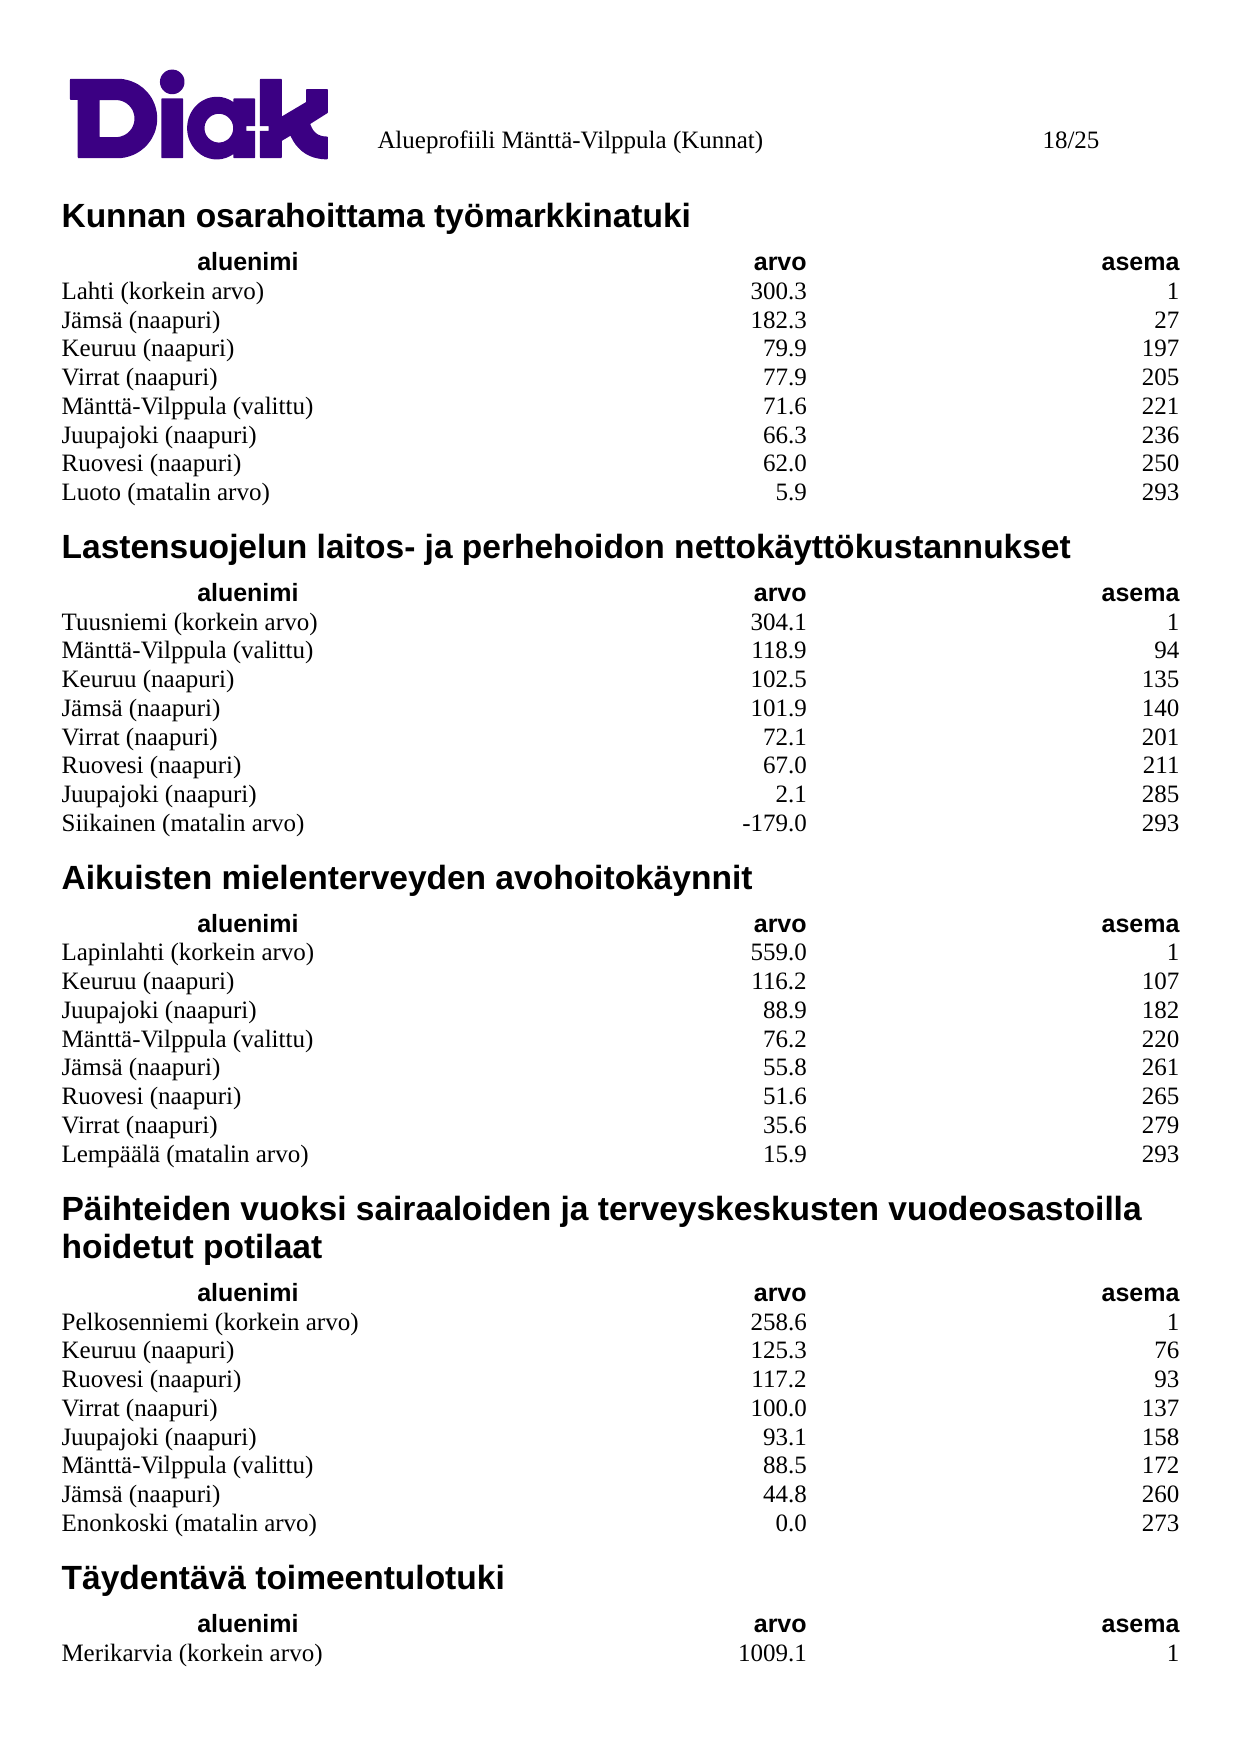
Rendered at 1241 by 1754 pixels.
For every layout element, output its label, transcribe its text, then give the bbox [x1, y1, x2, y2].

table_cell Keuruu (naapuri) [61, 966, 434, 995]
table_cell Juupajoki (naapuri) [61, 995, 434, 1024]
subtitle Päihteiden vuoksi sairaaloiden ja terveyskeskusten vuodeosastoilla hoidetut potilaat [61, 1188, 1179, 1266]
table_cell Pelkosenniemi (korkein arvo) [61, 1307, 434, 1336]
table_cell Mänttä-Vilppula (valittu) [61, 1451, 434, 1479]
table_cell Keuruu (naapuri) [61, 1336, 434, 1364]
table_cell 182.3 [434, 305, 806, 333]
table_cell 221 [806, 391, 1179, 420]
table_cell 76.2 [434, 1024, 806, 1052]
table_cell 205 [806, 362, 1179, 391]
table_cell Mänttä-Vilppula (valittu) [61, 1024, 434, 1052]
table_cell 273 [806, 1508, 1179, 1537]
table_cell Siikainen (matalin arvo) [61, 808, 434, 837]
table_cell 265 [806, 1081, 1179, 1110]
subtitle Aikuisten mielenterveyden avohoitokäynnit [61, 858, 1179, 896]
table_cell Virrat (naapuri) [61, 722, 434, 751]
table_header arvo [434, 909, 806, 937]
table_header aluenimi [61, 1278, 434, 1307]
table_cell 116.2 [434, 966, 806, 995]
table_cell 260 [806, 1479, 1179, 1508]
table_cell Mänttä-Vilppula (valittu) [61, 391, 434, 420]
table_header asema [806, 1609, 1179, 1638]
table_header arvo [434, 578, 806, 607]
table_header aluenimi [61, 247, 434, 276]
table_cell 51.6 [434, 1081, 806, 1110]
table_cell 1 [806, 938, 1179, 966]
table_cell 125.3 [434, 1336, 806, 1364]
table_cell Juupajoki (naapuri) [61, 779, 434, 808]
table_cell 300.3 [434, 276, 806, 305]
table_cell 79.9 [434, 334, 806, 362]
table_cell 137 [806, 1393, 1179, 1422]
table_cell 93.1 [434, 1422, 806, 1451]
table_cell 1 [806, 1307, 1179, 1336]
table_header asema [806, 1278, 1179, 1307]
table_cell 44.8 [434, 1479, 806, 1508]
table_cell Jämsä (naapuri) [61, 1479, 434, 1508]
table_cell 117.2 [434, 1364, 806, 1393]
table_cell 77.9 [434, 362, 806, 391]
table_cell 101.9 [434, 693, 806, 722]
table_cell 197 [806, 334, 1179, 362]
subtitle Täydentävä toimeentulotuki [61, 1558, 1179, 1596]
table_header asema [806, 247, 1179, 276]
table_cell Luoto (matalin arvo) [61, 477, 434, 506]
table_cell 279 [806, 1110, 1179, 1139]
table_cell 15.9 [434, 1139, 806, 1167]
table_cell 1009.1 [434, 1638, 806, 1666]
table_cell Lahti (korkein arvo) [61, 276, 434, 305]
table_cell Ruovesi (naapuri) [61, 449, 434, 477]
table_cell 107 [806, 966, 1179, 995]
table_cell 201 [806, 722, 1179, 751]
table_cell 258.6 [434, 1307, 806, 1336]
table_cell Keuruu (naapuri) [61, 334, 434, 362]
table_cell Virrat (naapuri) [61, 1393, 434, 1422]
table_header asema [806, 578, 1179, 607]
table_cell 88.9 [434, 995, 806, 1024]
table_cell Enonkoski (matalin arvo) [61, 1508, 434, 1537]
table_cell 1 [806, 607, 1179, 636]
table_cell Ruovesi (naapuri) [61, 1364, 434, 1393]
table_cell 285 [806, 779, 1179, 808]
table_cell 220 [806, 1024, 1179, 1052]
table_cell 1 [806, 276, 1179, 305]
table_cell 182 [806, 995, 1179, 1024]
table_cell 88.5 [434, 1451, 806, 1479]
table_cell 67.0 [434, 751, 806, 779]
table_header aluenimi [61, 1609, 434, 1638]
table_cell 559.0 [434, 938, 806, 966]
table_cell Ruovesi (naapuri) [61, 751, 434, 779]
table_cell 94 [806, 636, 1179, 664]
table_cell Merikarvia (korkein arvo) [61, 1638, 434, 1666]
table_cell Virrat (naapuri) [61, 362, 434, 391]
table_cell 261 [806, 1053, 1179, 1081]
table_cell 304.1 [434, 607, 806, 636]
table_cell 1 [806, 1638, 1179, 1666]
table_cell 62.0 [434, 449, 806, 477]
table_header arvo [434, 1609, 806, 1638]
table_cell Juupajoki (naapuri) [61, 420, 434, 448]
table_cell 250 [806, 449, 1179, 477]
table_cell 158 [806, 1422, 1179, 1451]
table_cell 172 [806, 1451, 1179, 1479]
table_cell 211 [806, 751, 1179, 779]
table_cell 71.6 [434, 391, 806, 420]
table_cell 2.1 [434, 779, 806, 808]
table_cell 76 [806, 1336, 1179, 1364]
table_cell Jämsä (naapuri) [61, 1053, 434, 1081]
table_cell Virrat (naapuri) [61, 1110, 434, 1139]
table_cell 0.0 [434, 1508, 806, 1537]
table_cell 293 [806, 1139, 1179, 1167]
table_cell 72.1 [434, 722, 806, 751]
table_header arvo [434, 1278, 806, 1307]
table_cell 102.5 [434, 664, 806, 693]
table_header aluenimi [61, 909, 434, 937]
table_cell 93 [806, 1364, 1179, 1393]
table_cell 236 [806, 420, 1179, 448]
subtitle Kunnan osarahoittama työmarkkinatuki [61, 196, 1179, 235]
table_cell Tuusniemi (korkein arvo) [61, 607, 434, 636]
table_cell Lempäälä (matalin arvo) [61, 1139, 434, 1167]
table_header aluenimi [61, 578, 434, 607]
table_cell 5.9 [434, 477, 806, 506]
table_cell Lapinlahti (korkein arvo) [61, 938, 434, 966]
table_cell 135 [806, 664, 1179, 693]
table_cell Jämsä (naapuri) [61, 693, 434, 722]
table_cell 293 [806, 477, 1179, 506]
table_cell 35.6 [434, 1110, 806, 1139]
table_cell Mänttä-Vilppula (valittu) [61, 636, 434, 664]
table_cell Juupajoki (naapuri) [61, 1422, 434, 1451]
table_cell -179.0 [434, 808, 806, 837]
subtitle Lastensuojelun laitos- ja perhehoidon nettokäyttökustannukset [61, 527, 1179, 566]
table_cell Keuruu (naapuri) [61, 664, 434, 693]
table_header asema [806, 909, 1179, 937]
table_cell 27 [806, 305, 1179, 333]
table_cell Ruovesi (naapuri) [61, 1081, 434, 1110]
table_cell 66.3 [434, 420, 806, 448]
table_cell Jämsä (naapuri) [61, 305, 434, 333]
table_cell 100.0 [434, 1393, 806, 1422]
table_cell 140 [806, 693, 1179, 722]
table_cell 55.8 [434, 1053, 806, 1081]
table_cell 293 [806, 808, 1179, 837]
table_header arvo [434, 247, 806, 276]
table_cell 118.9 [434, 636, 806, 664]
